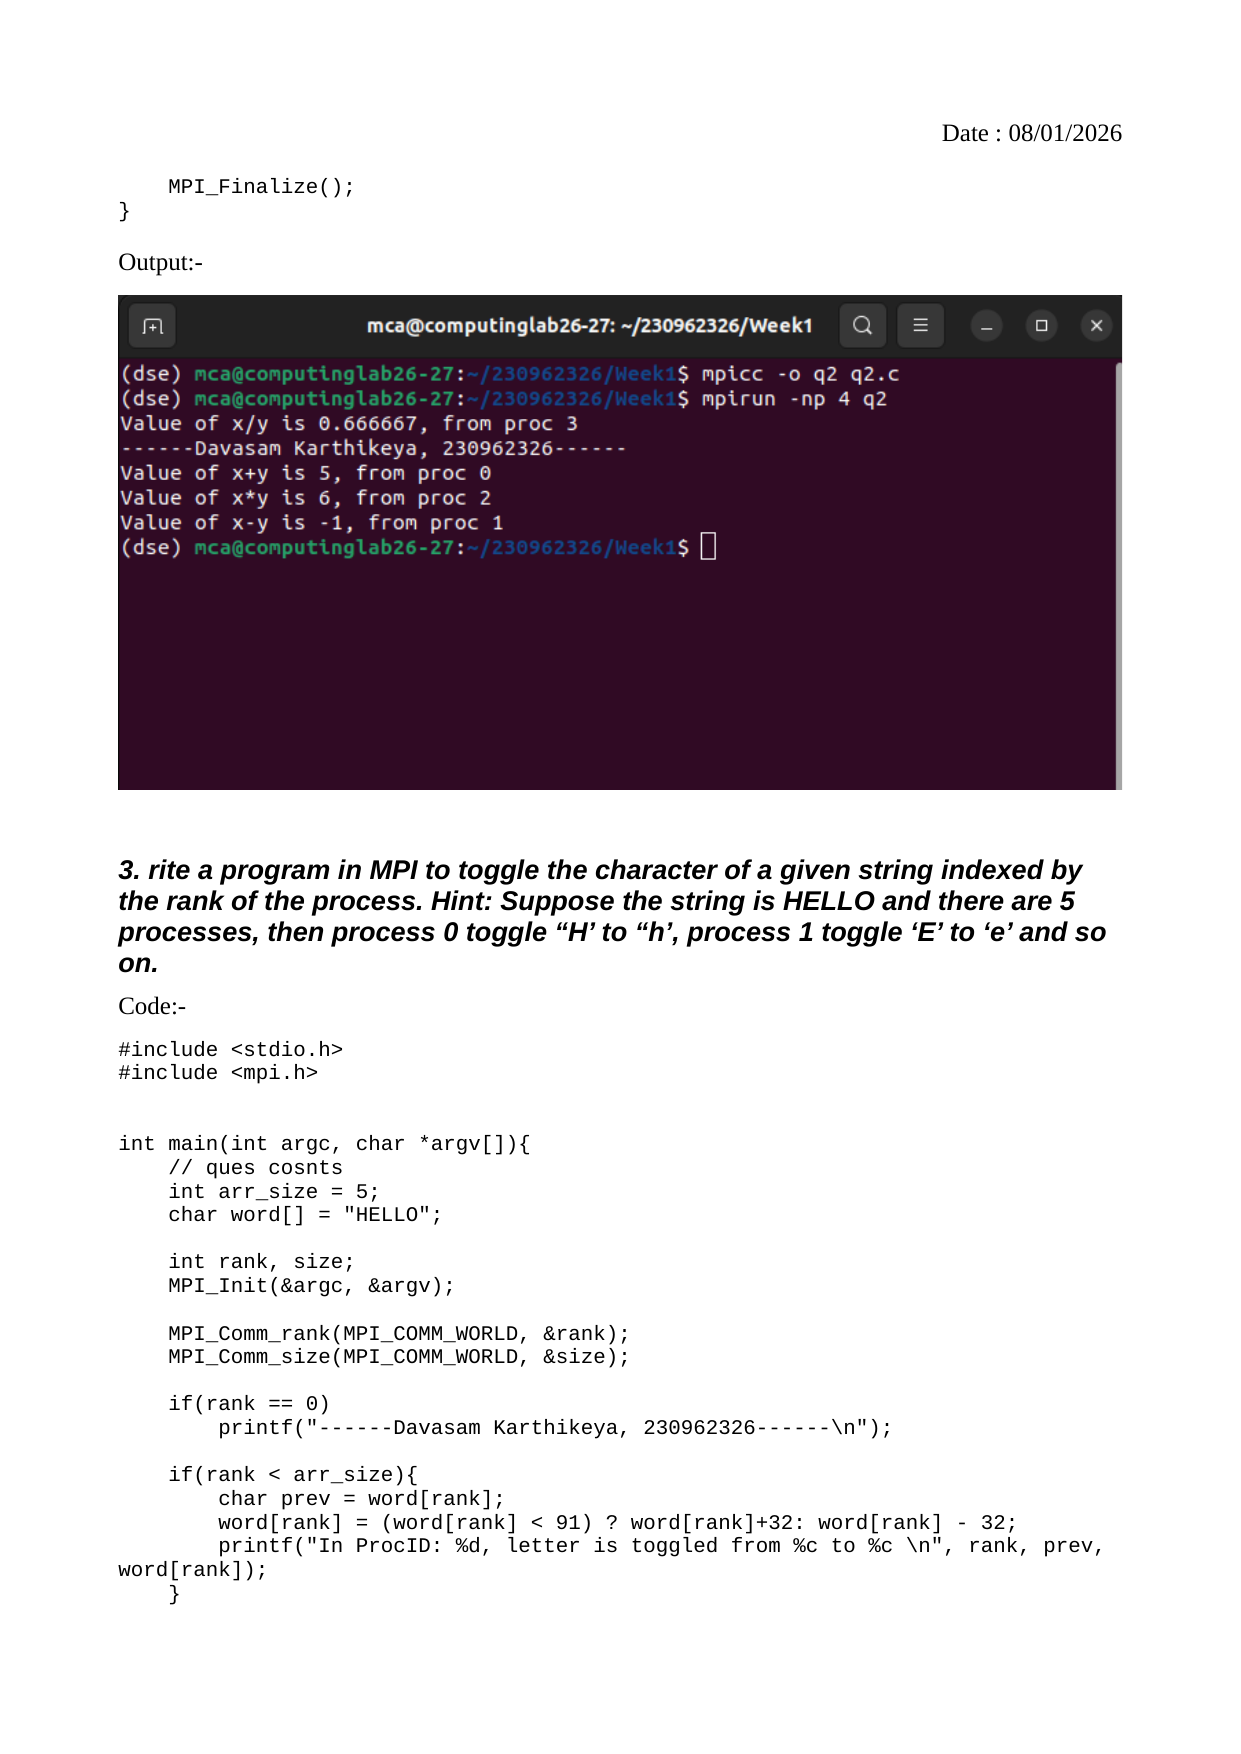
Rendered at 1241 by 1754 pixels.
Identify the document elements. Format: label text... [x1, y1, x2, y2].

text if(rank < arr_size){ [118, 1464, 1122, 1488]
text int arr_size = 5; [118, 1181, 1122, 1204]
subtitle 3. rite a program in MPI to toggle the character of a given string indexed by the rank of the process. Hint: Suppose the string is HELLO and there are 5 processes, then process 0 toggle “H’ to “h’, process 1 toggle ‘E’ to ‘e’ and so on. [118, 854, 1122, 979]
text #include <stdio.h> [118, 1039, 1122, 1062]
text MPI_Comm_size(MPI_COMM_WORLD, &size); [118, 1346, 1122, 1370]
text } [118, 1583, 1122, 1606]
text // ques cosnts [118, 1157, 1122, 1181]
text word[rank] = (word[rank] < 91) ? word[rank]+32: word[rank] - 32; [118, 1512, 1122, 1535]
text MPI_Finalize(); [118, 176, 1122, 200]
text printf("------Davasam Karthikeya, 230962326------\n"); [118, 1417, 1122, 1441]
text #include <mpi.h> [118, 1062, 1122, 1086]
text char prev = word[rank]; [118, 1488, 1122, 1512]
text if(rank == 0) [118, 1393, 1122, 1417]
text Output:- [118, 247, 1122, 276]
picture [118, 295, 1123, 790]
text int rank, size; [118, 1252, 1122, 1275]
text } [118, 200, 1122, 224]
text printf("In ProcID: %d, letter is toggled from %c to %c \n", rank, prev, word[rank]); [118, 1535, 1122, 1583]
text MPI_Comm_rank(MPI_COMM_WORLD, &rank); [118, 1322, 1122, 1346]
text MPI_Init(&argc, &argv); [118, 1275, 1122, 1299]
text int main(int argc, char *argv[]){ [118, 1133, 1122, 1157]
text Code:- [118, 991, 1122, 1020]
text char word[] = "HELLO"; [118, 1204, 1122, 1228]
